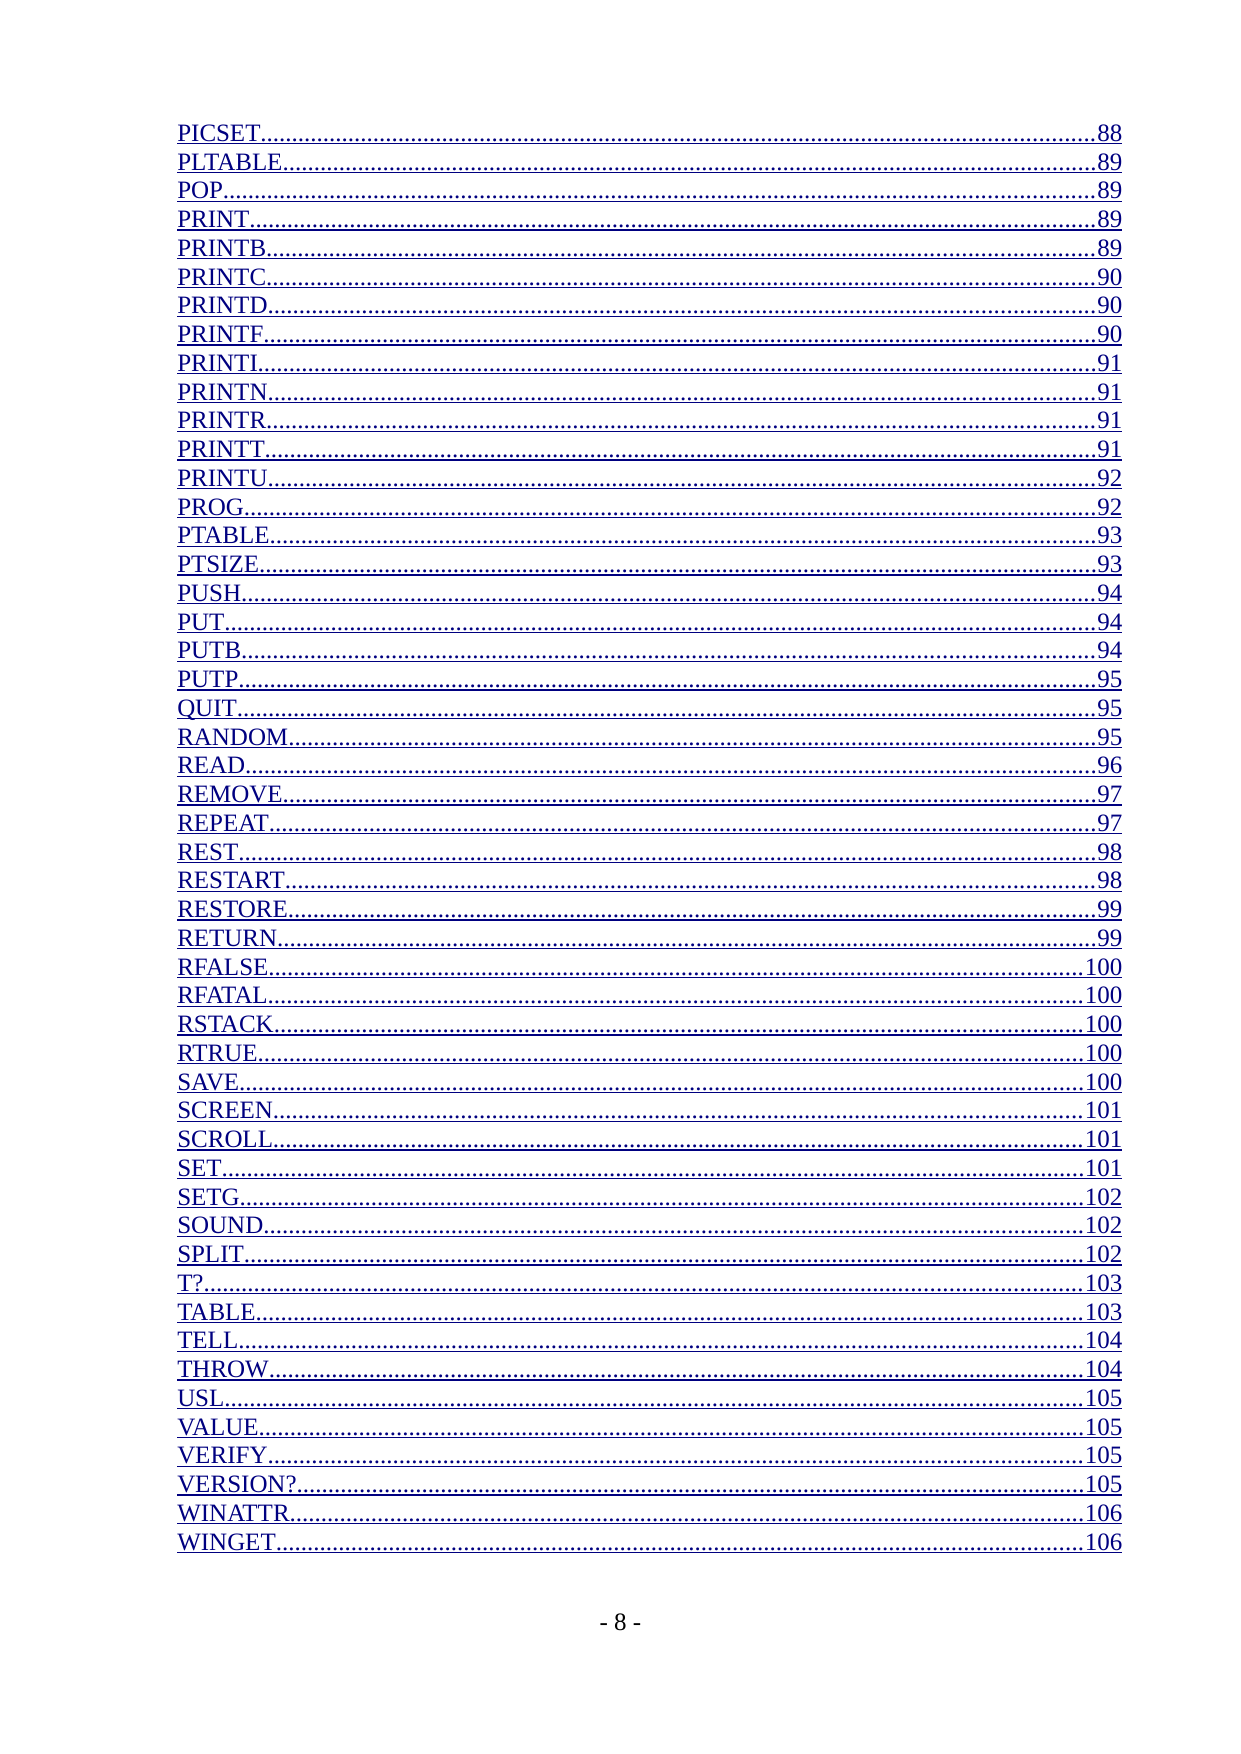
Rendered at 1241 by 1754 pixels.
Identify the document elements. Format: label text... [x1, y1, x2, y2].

text PLTABLE 89 [177, 147, 1122, 172]
text QUIT 95 [177, 693, 1122, 718]
text RFATAL 100 [177, 981, 1122, 1006]
text PROG 92 [177, 492, 1122, 517]
text PUSH 94 [177, 578, 1122, 603]
text POP 89 [177, 176, 1122, 201]
text READ 96 [177, 751, 1122, 776]
text SET 101 [177, 1153, 1122, 1178]
text SETG 102 [177, 1182, 1122, 1207]
text VERSION? 105 [177, 1469, 1122, 1494]
text PUT 94 [177, 607, 1122, 632]
text PRINTT 91 [177, 434, 1122, 459]
text SAVE 100 [177, 1067, 1122, 1092]
text RETURN 99 [177, 923, 1122, 948]
text PRINTB 89 [177, 233, 1122, 258]
text REMOVE 97 [177, 779, 1122, 804]
text PICSET 88 [177, 118, 1122, 143]
text T? 103 [177, 1268, 1122, 1293]
text RANDOM 95 [177, 722, 1122, 747]
text PTABLE 93 [177, 521, 1122, 546]
text RFALSE 100 [177, 952, 1122, 977]
text SCREEN 101 [177, 1096, 1122, 1121]
text PRINTU 92 [177, 463, 1122, 488]
text PUTP 95 [177, 664, 1122, 689]
text TABLE 103 [177, 1297, 1122, 1322]
text PRINTC 90 [177, 262, 1122, 287]
text PTSIZE 93 [177, 549, 1122, 574]
text REST 98 [177, 837, 1122, 862]
text RESTART 98 [177, 866, 1122, 891]
text SOUND 102 [177, 1211, 1122, 1236]
text USL 105 [177, 1383, 1122, 1408]
text PRINTI 91 [177, 348, 1122, 373]
text PRINTF 90 [177, 319, 1122, 344]
text PRINT 89 [177, 204, 1122, 229]
text RTRUE 100 [177, 1038, 1122, 1063]
text VERIFY 105 [177, 1441, 1122, 1466]
text PUTB 94 [177, 636, 1122, 661]
text RSTACK 100 [177, 1009, 1122, 1034]
text SCROLL 101 [177, 1124, 1122, 1149]
text THROW 104 [177, 1354, 1122, 1379]
text RESTORE 99 [177, 894, 1122, 919]
text TELL 104 [177, 1326, 1122, 1351]
text REPEAT 97 [177, 808, 1122, 833]
text PRINTN 91 [177, 377, 1122, 402]
text PRINTD 90 [177, 291, 1122, 316]
text SPLIT 102 [177, 1239, 1122, 1264]
text WINATTR 106 [177, 1498, 1122, 1523]
text PRINTR 91 [177, 406, 1122, 431]
text WINGET 106 [177, 1527, 1122, 1552]
text VALUE 105 [177, 1412, 1122, 1437]
